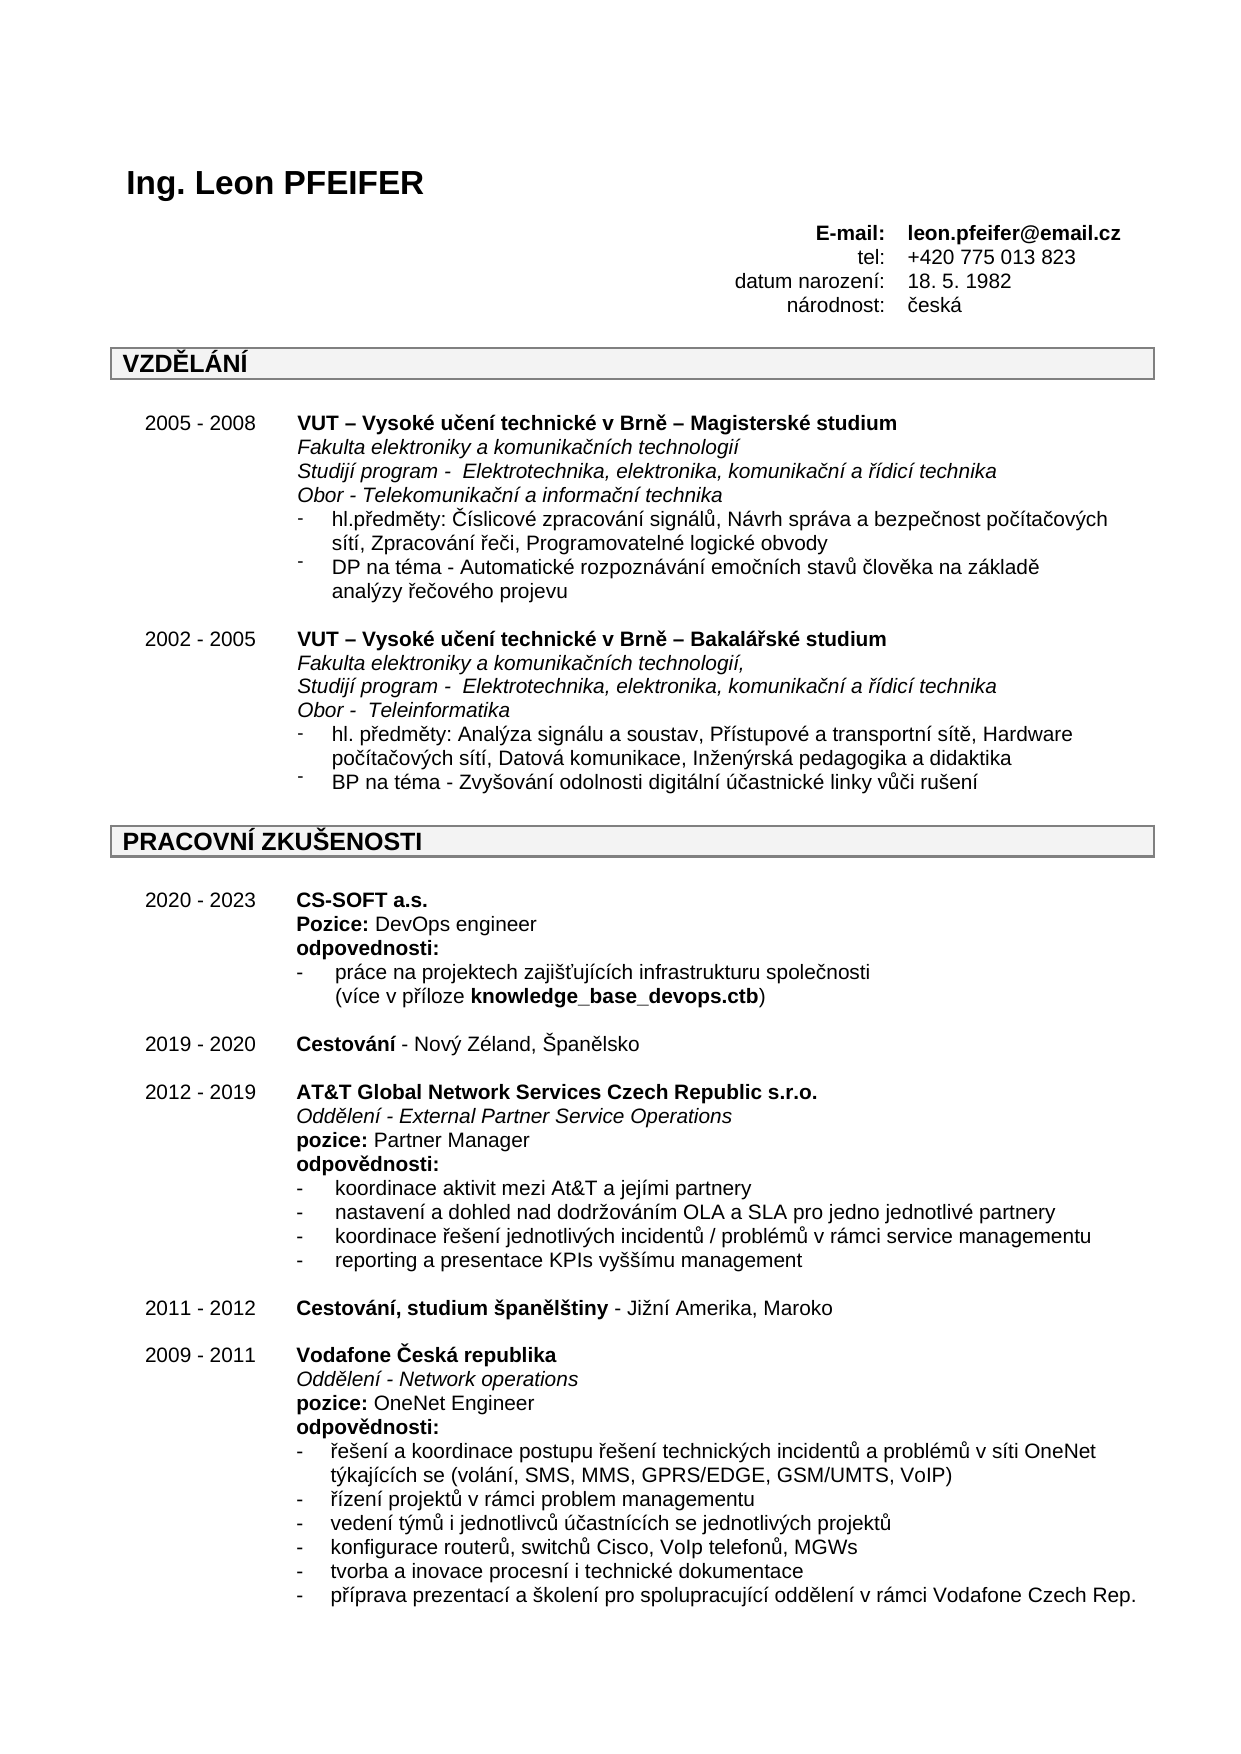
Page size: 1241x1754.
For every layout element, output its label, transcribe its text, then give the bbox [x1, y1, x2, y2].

table_cell práce na projektech zajišťujících infrastrukturu společnosti (více v příloze knowledge_base_devops.ctb) [324, 960, 1149, 1008]
table_header CS-SOFT a.s. [285, 888, 1149, 912]
table_cell - - - - [285, 1176, 324, 1271]
table_cell 2019 - 2020 [116, 1008, 285, 1056]
table_cell - - [286, 507, 320, 626]
table_cell hl.předměty: Číslicové zpracování signálů, Návrh správa a bezpečnost počítačových sítí, Zpracování řeči, Programovatelné logické obvody DP na téma - Automatické rozpoznávání emočních stavů člověka na základě analýzy řečového projevu [320, 507, 1157, 626]
table_cell - - [286, 722, 320, 794]
table_cell Vodafone Česká republika Oddělení - Network operations [285, 1343, 1149, 1391]
table_cell AT&T Global Network Services Czech Republic s.r.o. Oddělení - External Partner Service Operations [285, 1056, 1149, 1128]
table_cell Pozice: DevOps engineer odpovednosti: [285, 912, 1149, 960]
table_cell pozice: OneNet Engineer odpovědnosti: [285, 1391, 1149, 1439]
table_cell 2002 - 2005 [114, 626, 286, 794]
table_cell 2009 - 2011 [116, 1343, 285, 1631]
table_cell - [285, 960, 324, 1008]
table_cell Cestování, studium španělštiny - Jižní Amerika, Maroko [285, 1271, 1149, 1343]
table_cell řešení a koordinace postupu řešení technických incidentů a problémů v síti OneNet týkajících se (volání, SMS, MMS, GPRS/EDGE, GSM/UMTS, VoIP) řízení projektů v rámci problem managementu vedení týmů i jednotlivců účastnících se jednotlivých projektů konfigurace routerů, switchů Cisco, VoIp telefonů, MGWs tvorba a inovace procesní i technické dokumentace příprava prezentací a školení pro spolupracující oddělení v rámci Vodafone Czech Rep. [319, 1439, 1149, 1631]
table_header 2020 - 2023 [116, 888, 285, 1008]
table_cell E-mail: tel: datum narození: národnost: [115, 202, 896, 317]
table_header PRACOVNÍ ZKUŠENOSTI [112, 827, 1153, 855]
table_header 2005 - 2008 [114, 411, 286, 626]
table_cell Cestování - Nový Zéland, Španělsko [285, 1008, 1149, 1056]
table_cell 2011 - 2012 [116, 1271, 285, 1343]
table_header VUT – Vysoké učení technické v Brně – Magisterské studium Fakulta elektroniky a komunikačních technologií Studijí program - Elektrotechnika, elektronika, komunikační a řídicí technika Obor - Telekomunikační a informační technika [286, 411, 1157, 507]
table_cell 2012 - 2019 [116, 1056, 285, 1271]
table_cell leon.pfeifer@email.cz +420 775 013 823 18. 5. 1982 česká [896, 202, 1160, 317]
table_header VZDĚLÁNÍ [112, 349, 1153, 378]
table_cell koordinace aktivit mezi At&T a jejími partnery nastavení a dohled nad dodržováním OLA a SLA pro jedno jednotlivé partnery koordinace řešení jednotlivých incidentů / problémů v rámci service managementu reporting a presentace KPIs vyššímu management [324, 1176, 1149, 1271]
table_header [635, 163, 1160, 202]
table_cell - - - - - - [285, 1439, 319, 1631]
table_cell hl. předměty: Analýza signálu a soustav, Přístupové a transportní sítě, Hardware počítačových sítí, Datová komunikace, Inženýrská pedagogika a didaktika BP na téma - Zvyšování odolnosti digitální účastnické linky vůči rušení [320, 722, 1157, 794]
table_cell VUT – Vysoké učení technické v Brně – Bakalářské studium Fakulta elektroniky a komunikačních technologií, Studijí program - Elektrotechnika, elektronika, komunikační a řídicí technika Obor - Teleinformatika [286, 626, 1157, 722]
table_cell pozice: Partner Manager odpovědnosti: [285, 1128, 1149, 1176]
table_header Ing. Leon PFEIFER [115, 163, 635, 202]
